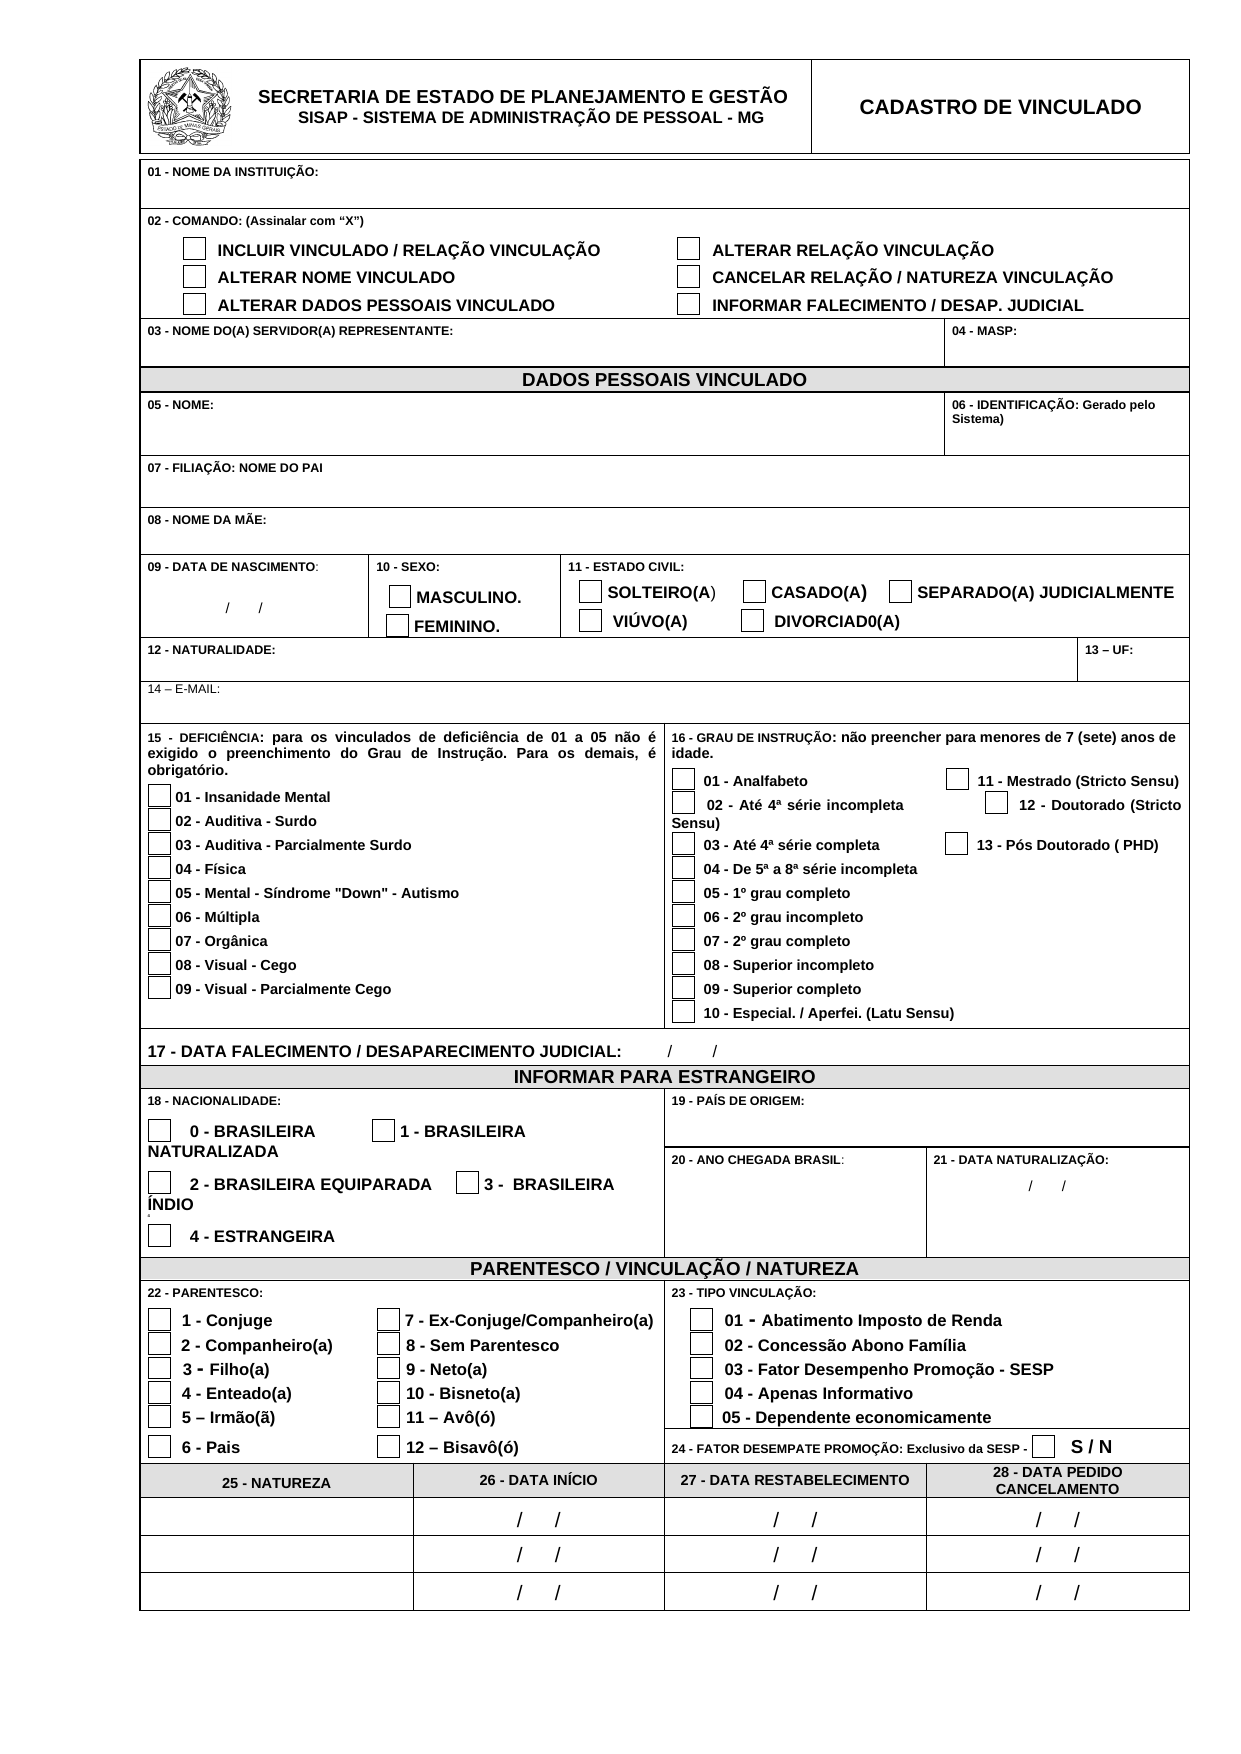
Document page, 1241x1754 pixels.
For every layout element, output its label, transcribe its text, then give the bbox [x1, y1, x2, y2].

table_cell 05 - Dependente economicamente [665, 1404, 1189, 1428]
table_header SECRETARIA DE ESTADO DE PLANEJAMENTO E GESTÃO SISAP - SISTEMA DE ADMINISTRAÇÃO DE PESSOAL - MG [251, 60, 811, 153]
table_cell / / [665, 1573, 926, 1610]
table_cell / / [414, 1498, 664, 1535]
table_cell 02 - Concessão Abono Família [665, 1331, 1189, 1356]
table_cell [141, 1498, 413, 1535]
table_cell 9 - Neto(a) [369, 1356, 664, 1380]
table_cell ALTERAR DADOS PESSOAIS VINCULADO [141, 290, 634, 317]
table_cell 18 - NACIONALIDADE: 0 - BRASILEIRA 1 - BRASILEIRA NATURALIZADA 2 - BRASILEIRA EQUIPARADA 3 - BRASILEIRA ÍNDIO 4 4 - ESTRANGEIRA [141, 1089, 664, 1257]
table_cell / / [927, 1498, 1189, 1535]
table_cell PARENTESCO / VINCULAÇÃO / NATUREZA [141, 1258, 1189, 1279]
table_cell 01 - Abatimento Imposto de Renda [665, 1307, 1189, 1331]
table_cell [140, 154, 1189, 159]
table_cell 17 - DATA FALECIMENTO / DESAPARECIMENTO JUDICIAL: / / [141, 1029, 1189, 1065]
table_cell 08 - NOME DA MÃE: [141, 508, 1189, 554]
table_cell 24 - FATOR DESEMPATE PROMOÇÃO: Exclusivo da SESP - S / N [665, 1429, 1189, 1463]
table_cell 05 - NOME: [141, 393, 944, 455]
table_cell 01 - NOME DA INSTITUIÇÃO: [141, 160, 1189, 208]
table_cell 25 - NATUREZA [141, 1464, 413, 1497]
table_cell 4 - Enteado(a) [141, 1380, 369, 1404]
table_cell 13 – UF: [1078, 638, 1189, 681]
table_cell INFORMAR FALECIMENTO / DESAP. JUDICIAL [635, 290, 1189, 317]
table_cell 28 - DATA PEDIDO CANCELAMENTO [927, 1464, 1189, 1497]
table_cell [635, 209, 1189, 234]
table_cell INFORMAR PARA ESTRANGEIRO [141, 1066, 1189, 1088]
table_cell 10 - SEXO: MASCULINO. FEMININO. [369, 555, 560, 637]
table_cell 7 - Ex-Conjuge/Companheiro(a) [369, 1307, 664, 1331]
table_cell 22 - PARENTESCO: [141, 1281, 664, 1307]
table_cell 5 – Irmão(ã) [141, 1404, 369, 1428]
table_cell 2 - Companheiro(a) [141, 1331, 369, 1356]
table_cell / / [414, 1536, 664, 1572]
picture [147, 67, 232, 146]
table_cell [141, 1573, 413, 1610]
table_cell ALTERAR RELAÇÃO VINCULAÇÃO [635, 235, 1189, 262]
table_cell / / [927, 1536, 1189, 1572]
table_cell 6 - Pais [141, 1428, 369, 1463]
table_cell 11 – Avô(ó) [369, 1404, 664, 1428]
table_cell DADOS PESSOAIS VINCULADO [141, 368, 1189, 391]
table_cell 20 - ANO CHEGADA BRASIL: [665, 1148, 926, 1257]
table_cell 04 - Apenas Informativo [665, 1380, 1189, 1404]
table_cell 15 - DEFICIÊNCIA: para os vinculados de deficiência de 01 a 05 não é exigido o preenchimento do Grau de Instrução. Para os demais, é obrigatório. 01 - Insanidade Mental 02 - Auditiva - Surdo 03 - Auditiva - Parcialmente Surdo 04 - Física 05 - Mental - Síndrome "Down" - Autismo 06 - Múltipla 07 - Orgânica 08 - Visual - Cego 09 - Visual - Parcialmente Cego [141, 724, 664, 1028]
table_cell 14 – E-MAIL: [141, 682, 1189, 722]
table_cell 09 - DATA DE NASCIMENTO: / / [141, 555, 368, 637]
table_cell 23 - TIPO VINCULAÇÃO: [665, 1281, 1189, 1307]
table_cell 06 - IDENTIFICAÇÃO: Gerado pelo Sistema) [945, 393, 1189, 455]
table_cell ALTERAR NOME VINCULADO [141, 262, 634, 290]
table_cell / / [927, 1573, 1189, 1610]
table_cell 8 - Sem Parentesco [369, 1331, 664, 1356]
table_cell 07 - FILIAÇÃO: NOME DO PAI [141, 456, 1189, 507]
table_cell 26 - DATA INÍCIO [414, 1464, 664, 1497]
table_cell 27 - DATA RESTABELECIMENTO [665, 1464, 926, 1497]
table_cell 19 - PAÍS DE ORIGEM: [665, 1089, 1189, 1146]
table_cell 21 - DATA NATURALIZAÇÃO: / / [927, 1148, 1189, 1257]
table_header [141, 60, 251, 153]
table_cell 12 – Bisavô(ó) [369, 1428, 664, 1463]
table_cell 11 - ESTADO CIVIL: SOLTEIRO(A) CASADO(A) SEPARADO(A) JUDICIALMENTE VIÚVO(A) DIVORCIAD0(A) [561, 555, 1189, 637]
table_cell 10 - Bisneto(a) [369, 1380, 664, 1404]
table_cell 3 - Filho(a) [141, 1356, 369, 1380]
table_header CADASTRO DE VINCULADO [812, 60, 1189, 153]
table_cell / / [414, 1573, 664, 1610]
table_cell 16 - GRAU DE INSTRUÇÃO: não preencher para menores de 7 (sete) anos de idade. 01 - Analfabeto 11 - Mestrado (Stricto Sensu) 02 - Até 4ª série incompleta 12 - Doutorado (Stricto Sensu) 03 - Até 4ª série completa 13 - Pós Doutorado ( PHD) 04 - De 5ª a 8ª série incompleta 05 - 1º grau completo 06 - 2º grau incompleto 07 - 2º grau completo 08 - Superior incompleto 09 - Superior completo 10 - Especial. / Aperfei. (Latu Sensu) [665, 724, 1189, 1028]
table_cell 04 - MASP: [945, 319, 1189, 366]
table_cell 1 - Conjuge [141, 1307, 369, 1331]
table_cell / / [665, 1498, 926, 1535]
table_cell 03 - Fator Desempenho Promoção - SESP [665, 1356, 1189, 1380]
table_cell 03 - NOME DO(A) SERVIDOR(A) REPRESENTANTE: [141, 319, 944, 366]
table_cell [141, 1536, 413, 1572]
table_cell CANCELAR RELAÇÃO / NATUREZA VINCULAÇÃO [635, 262, 1189, 290]
table_cell 12 - NATURALIDADE: [141, 638, 1077, 681]
table_cell / / [665, 1536, 926, 1572]
table_cell 02 - COMANDO: (Assinalar com “X”) [141, 209, 634, 234]
table_cell INCLUIR VINCULADO / RELAÇÃO VINCULAÇÃO [141, 235, 634, 262]
